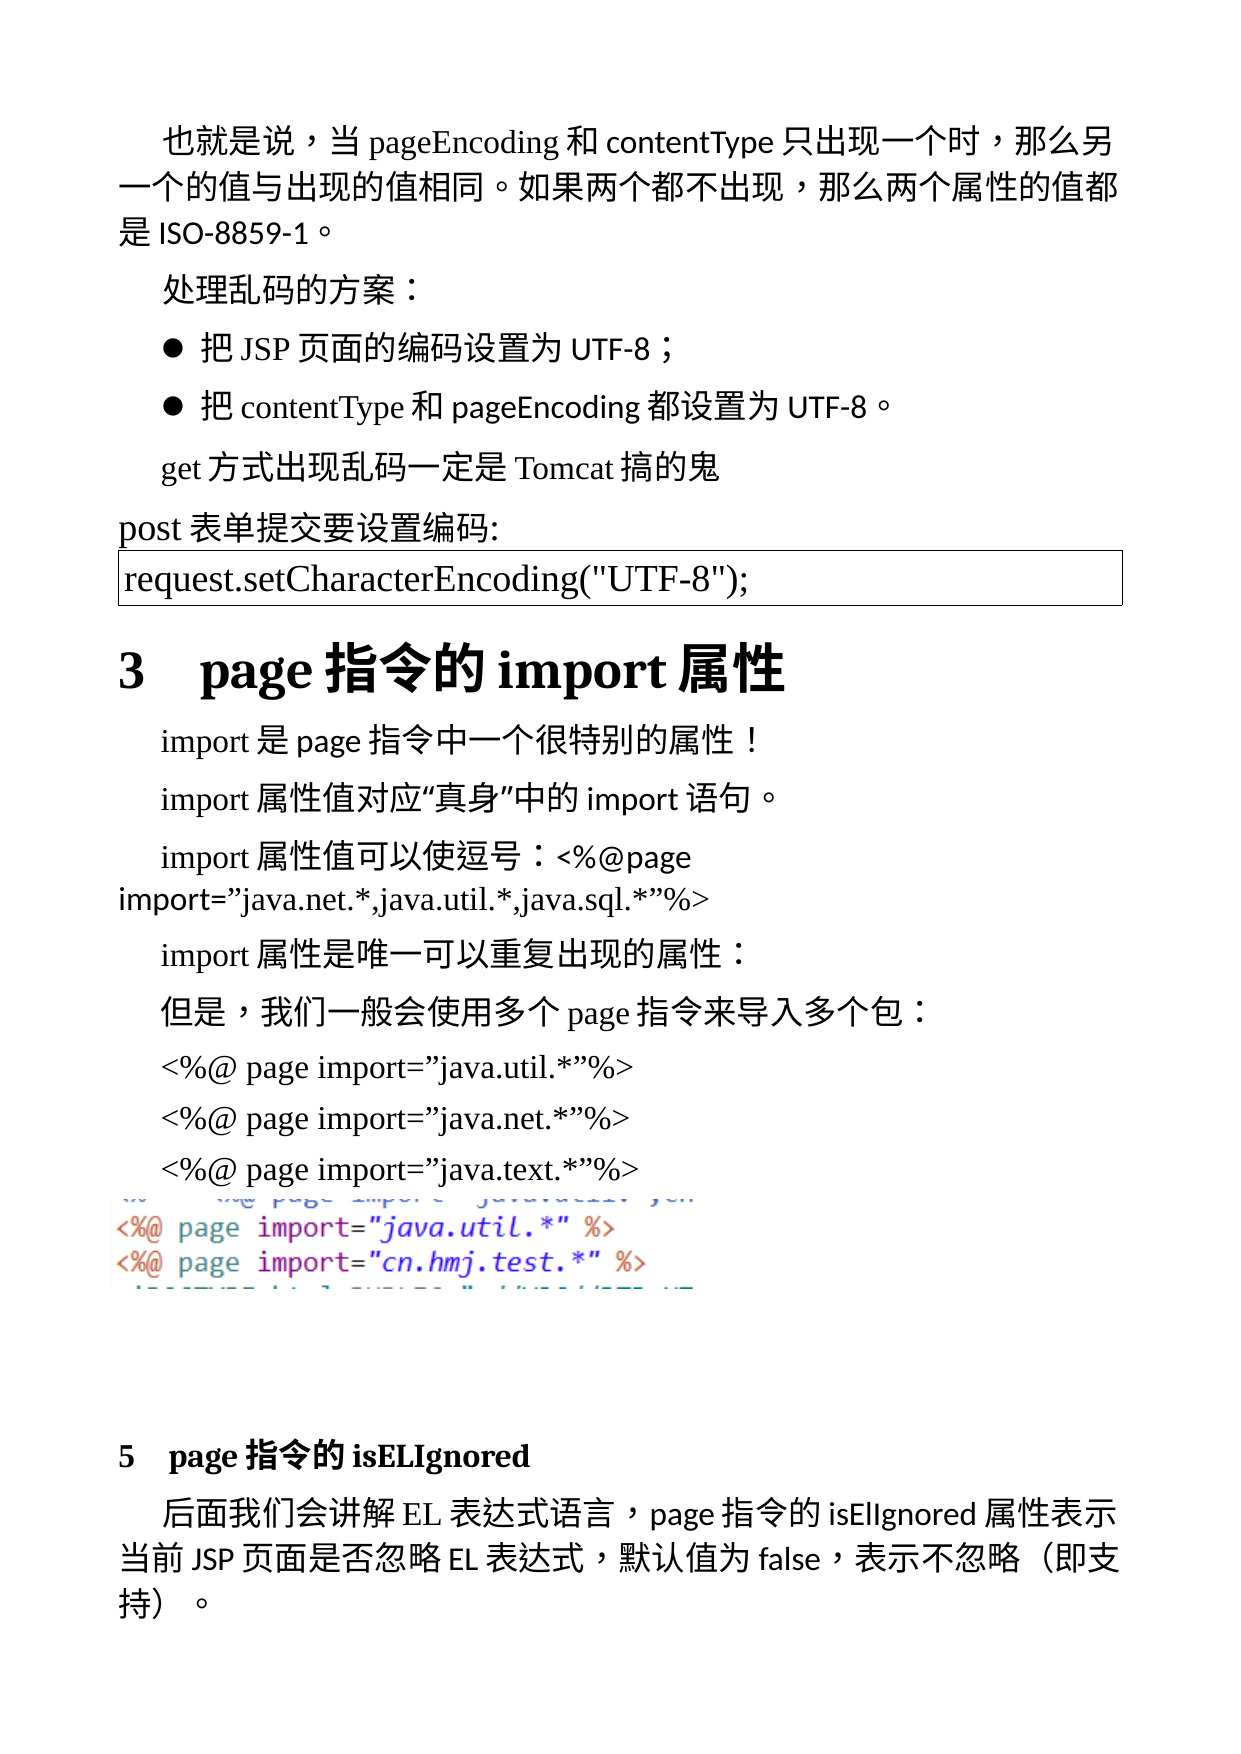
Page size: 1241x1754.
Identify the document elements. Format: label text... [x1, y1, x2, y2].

text import属性是唯一可以重复出现的属性： [118, 931, 1122, 977]
text import是page指令中一个很特别的属性！ [118, 717, 1122, 762]
text post表单提交要设置编码: [118, 501, 1122, 549]
picture [106, 1199, 693, 1289]
text 后面我们会讲解EL表达式语言，page指令的isElIgnored属性表示当前JSP页面是否忽略EL表达式，默认值为false，表示不忽略（即支持）。 [118, 1489, 1122, 1626]
text get方式出现乱码一定是Tomcat搞的鬼 [160, 441, 1122, 489]
text <%@ page import=”java.net.*”%> [118, 1098, 1122, 1136]
text import属性值可以使逗号：<%@page import=”java.net.*,java.util.*,java.sql.*”%> [118, 833, 1122, 919]
text l把contentType和pageEncoding都设置为UTF-8。 [160, 383, 1122, 428]
text import属性值对应“真身”中的import语句。 [118, 775, 1122, 820]
text <%@ page import=”java.text.*”%> [118, 1149, 1122, 1187]
text 但是，我们一般会使用多个page指令来导入多个包： [118, 989, 1122, 1034]
subtitle 5 page指令的isELIgnored [118, 1429, 1122, 1477]
text l把JSP页面的编码设置为UTF-8； [160, 325, 1122, 370]
table_header request.setCharacterEncoding("UTF-8"); [119, 551, 1122, 605]
text 处理乱码的方案： [118, 267, 1122, 312]
subtitle 3 page指令的import属性 [118, 626, 1122, 704]
text <%@ page import=”java.util.*”%> [118, 1047, 1122, 1085]
text 也就是说，当pageEncoding和contentType只出现一个时，那么另一个的值与出现的值相同。如果两个都不出现，那么两个属性的值都是ISO-8859-1。 [118, 118, 1122, 254]
